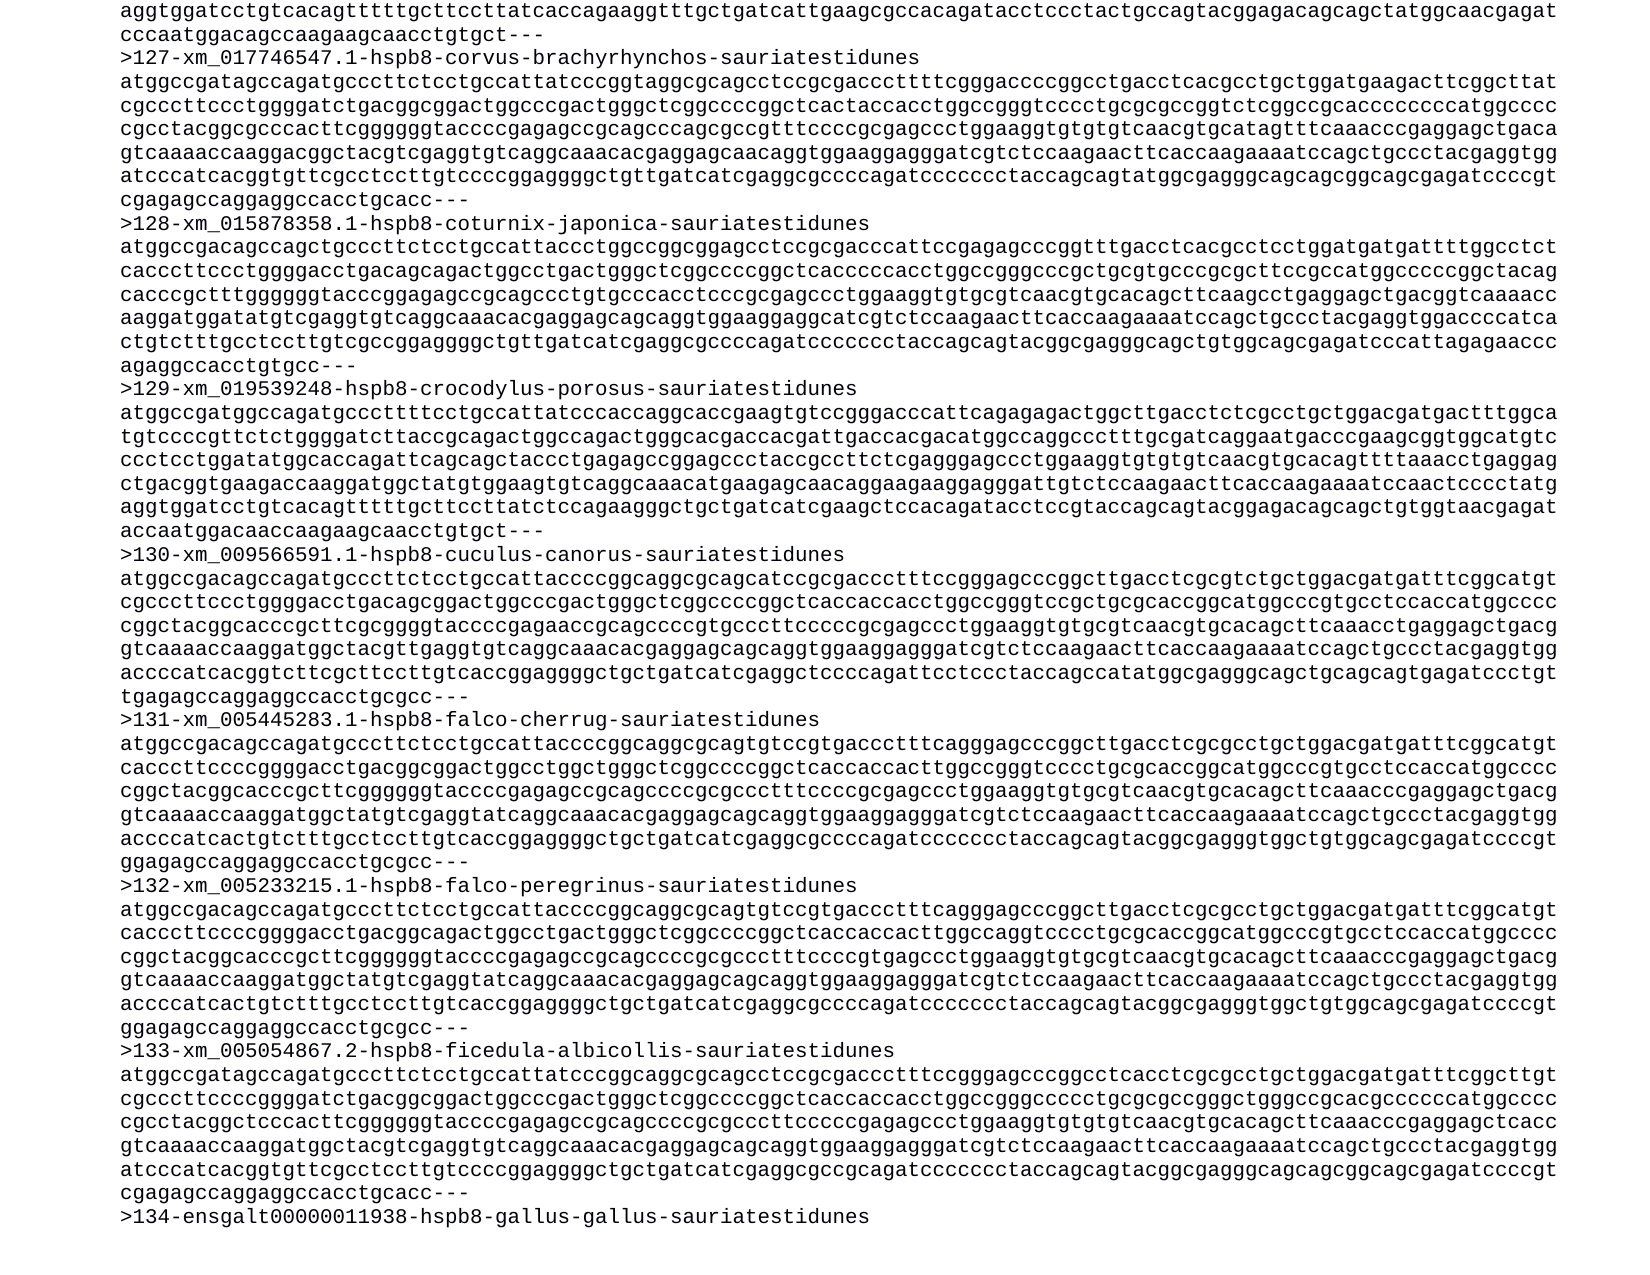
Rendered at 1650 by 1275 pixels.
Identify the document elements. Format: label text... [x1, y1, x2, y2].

text atggccgacagccagatgcccttctcctgccattaccccggcaggcgcagcatccgcgaccctttccgggagcccggcttgacctcgcgtctgctggacgatgatttcggcatgtcgcccttccctggggacctgacagcggactggcccgactgggctcggccccggctcaccaccacctggccgggtccgctgcgcaccggcatggcccgtgcctccaccatggcccccggctacggcacccgcttcgcggggtaccccgagaaccgcagccccgtgcccttcccccgcgagccctggaaggtgtgcgtcaacgtgcacagcttcaaacctgaggagctgacggtcaaaaccaaggatggctacgttgaggtgtcaggcaaacacgaggagcagcaggtggaaggagggatcgtctccaagaacttcaccaagaaaatccagctgccctacgaggtggaccccatcacggtcttcgcttccttgtcaccggaggggctgctgatcatcgaggctccccagattcctccctaccagccatatggcgagggcagctgcagcagtgagatccctgttgagagccaggaggccacctgcgcc--- [120, 567, 1564, 709]
text atggccgatagccagatgcccttctcctgccattatcccggcaggcgcagcctccgcgaccctttccgggagcccggcctcacctcgcgcctgctggacgatgatttcggcttgtcgcccttccccggggatctgacggcggactggcccgactgggctcggccccggctcaccaccacctggccgggccccctgcgcgccgggctgggccgcacgccccccatggcccccgcctacggctcccacttcggggggtaccccgagagccgcagccccgcgcccttcccccgagagccctggaaggtgtgtgtcaacgtgcacagcttcaaacccgaggagctcaccgtcaaaaccaaggatggctacgtcgaggtgtcaggcaaacacgaggagcagcaggtggaaggagggatcgtctccaagaacttcaccaagaaaatccagctgccctacgaggtggatcccatcacggtgttcgcctccttgtccccggaggggctgctgatcatcgaggcgccgcagatccccccctaccagcagtacggcgagggcagcagcggcagcgagatccccgtcgagagccaggaggccacctgcacc--- [120, 1064, 1564, 1206]
text >132-xm_005233215.1-hspb8-falco-peregrinus-sauriatestidunes [120, 875, 1564, 898]
text >129-xm_019539248-hspb8-crocodylus-porosus-sauriatestidunes [120, 378, 1564, 402]
text atggccgatagccagatgcccttctcctgccattatcccggtaggcgcagcctccgcgacccttttcgggaccccggcctgacctcacgcctgctggatgaagacttcggcttatcgcccttccctggggatctgacggcggactggcccgactgggctcggccccggctcactaccacctggccgggtcccctgcgcgccggtctcggccgcaccccccccatggcccccgcctacggcgcccacttcggggggtaccccgagagccgcagcccagcgccgtttccccgcgagccctggaaggtgtgtgtcaacgtgcatagtttcaaacccgaggagctgacagtcaaaaccaaggacggctacgtcgaggtgtcaggcaaacacgaggagcaacaggtggaaggagggatcgtctccaagaacttcaccaagaaaatccagctgccctacgaggtggatcccatcacggtgttcgcctccttgtccccggaggggctgttgatcatcgaggcgccccagatccccccctaccagcagtatggcgagggcagcagcggcagcgagatccccgtcgagagccaggaggccacctgcacc--- [120, 71, 1564, 213]
text >133-xm_005054867.2-hspb8-ficedula-albicollis-sauriatestidunes [120, 1040, 1564, 1064]
text atggccgacagccagatgcccttctcctgccattaccccggcaggcgcagtgtccgtgaccctttcagggagcccggcttgacctcgcgcctgctggacgatgatttcggcatgtcacccttccccggggacctgacggcagactggcctgactgggctcggccccggctcaccaccacttggccaggtcccctgcgcaccggcatggcccgtgcctccaccatggcccccggctacggcacccgcttcggggggtaccccgagagccgcagccccgcgccctttccccgtgagccctggaaggtgtgcgtcaacgtgcacagcttcaaacccgaggagctgacggtcaaaaccaaggatggctatgtcgaggtatcaggcaaacacgaggagcagcaggtggaaggagggatcgtctccaagaacttcaccaagaaaatccagctgccctacgaggtggaccccatcactgtctttgcctccttgtcaccggaggggctgctgatcatcgaggcgccccagatccccccctaccagcagtacggcgagggtggctgtggcagcgagatccccgtggagagccaggaggccacctgcgcc--- [120, 898, 1564, 1040]
text >130-xm_009566591.1-hspb8-cuculus-canorus-sauriatestidunes [120, 544, 1564, 567]
text atggccgatggccagatgcccttttcctgccattatcccaccaggcaccgaagtgtccgggacccattcagagagactggcttgacctctcgcctgctggacgatgactttggcatgtccccgttctctggggatcttaccgcagactggccagactgggcacgaccacgattgaccacgacatggccaggccctttgcgatcaggaatgacccgaagcggtggcatgtcccctcctggatatggcaccagattcagcagctaccctgagagccggagccctaccgccttctcgagggagccctggaaggtgtgtgtcaacgtgcacagttttaaacctgaggagctgacggtgaagaccaaggatggctatgtggaagtgtcaggcaaacatgaagagcaacaggaagaaggagggattgtctccaagaacttcaccaagaaaatccaactcccctatgaggtggatcctgtcacagtttttgcttccttatctccagaagggctgctgatcatcgaagctccacagatacctccgtaccagcagtacggagacagcagctgtggtaacgagataccaatggacaaccaagaagcaacctgtgct--- [120, 402, 1564, 544]
text >134-ensgalt00000011938-hspb8-gallus-gallus-sauriatestidunes [120, 1206, 1564, 1229]
text aggtggatcctgtcacagtttttgcttccttatcaccagaaggtttgctgatcattgaagcgccacagatacctccctactgccagtacggagacagcagctatggcaacgagatcccaatggacagccaagaagcaacctgtgct--- [120, 0, 1564, 47]
text >127-xm_017746547.1-hspb8-corvus-brachyrhynchos-sauriatestidunes [120, 47, 1564, 71]
text >131-xm_005445283.1-hspb8-falco-cherrug-sauriatestidunes [120, 709, 1564, 733]
text atggccgacagccagctgcccttctcctgccattaccctggccggcggagcctccgcgacccattccgagagcccggtttgacctcacgcctcctggatgatgattttggcctctcacccttccctggggacctgacagcagactggcctgactgggctcggccccggctcacccccacctggccgggcccgctgcgtgcccgcgcttccgccatggcccccggctacagcacccgctttggggggtacccggagagccgcagccctgtgcccacctcccgcgagccctggaaggtgtgcgtcaacgtgcacagcttcaagcctgaggagctgacggtcaaaaccaaggatggatatgtcgaggtgtcaggcaaacacgaggagcagcaggtggaaggaggcatcgtctccaagaacttcaccaagaaaatccagctgccctacgaggtggaccccatcactgtctttgcctccttgtcgccggaggggctgttgatcatcgaggcgccccagatccccccctaccagcagtacggcgagggcagctgtggcagcgagatcccattagagaacccagaggccacctgtgcc--- [120, 236, 1564, 378]
text atggccgacagccagatgcccttctcctgccattaccccggcaggcgcagtgtccgtgaccctttcagggagcccggcttgacctcgcgcctgctggacgatgatttcggcatgtcacccttccccggggacctgacggcggactggcctggctgggctcggccccggctcaccaccacttggccgggtcccctgcgcaccggcatggcccgtgcctccaccatggcccccggctacggcacccgcttcggggggtaccccgagagccgcagccccgcgccctttccccgcgagccctggaaggtgtgcgtcaacgtgcacagcttcaaacccgaggagctgacggtcaaaaccaaggatggctatgtcgaggtatcaggcaaacacgaggagcagcaggtggaaggagggatcgtctccaagaacttcaccaagaaaatccagctgccctacgaggtggaccccatcactgtctttgcctccttgtcaccggaggggctgctgatcatcgaggcgccccagatccccccctaccagcagtacggcgagggtggctgtggcagcgagatccccgtggagagccaggaggccacctgcgcc--- [120, 733, 1564, 875]
text >128-xm_015878358.1-hspb8-coturnix-japonica-sauriatestidunes [120, 213, 1564, 236]
